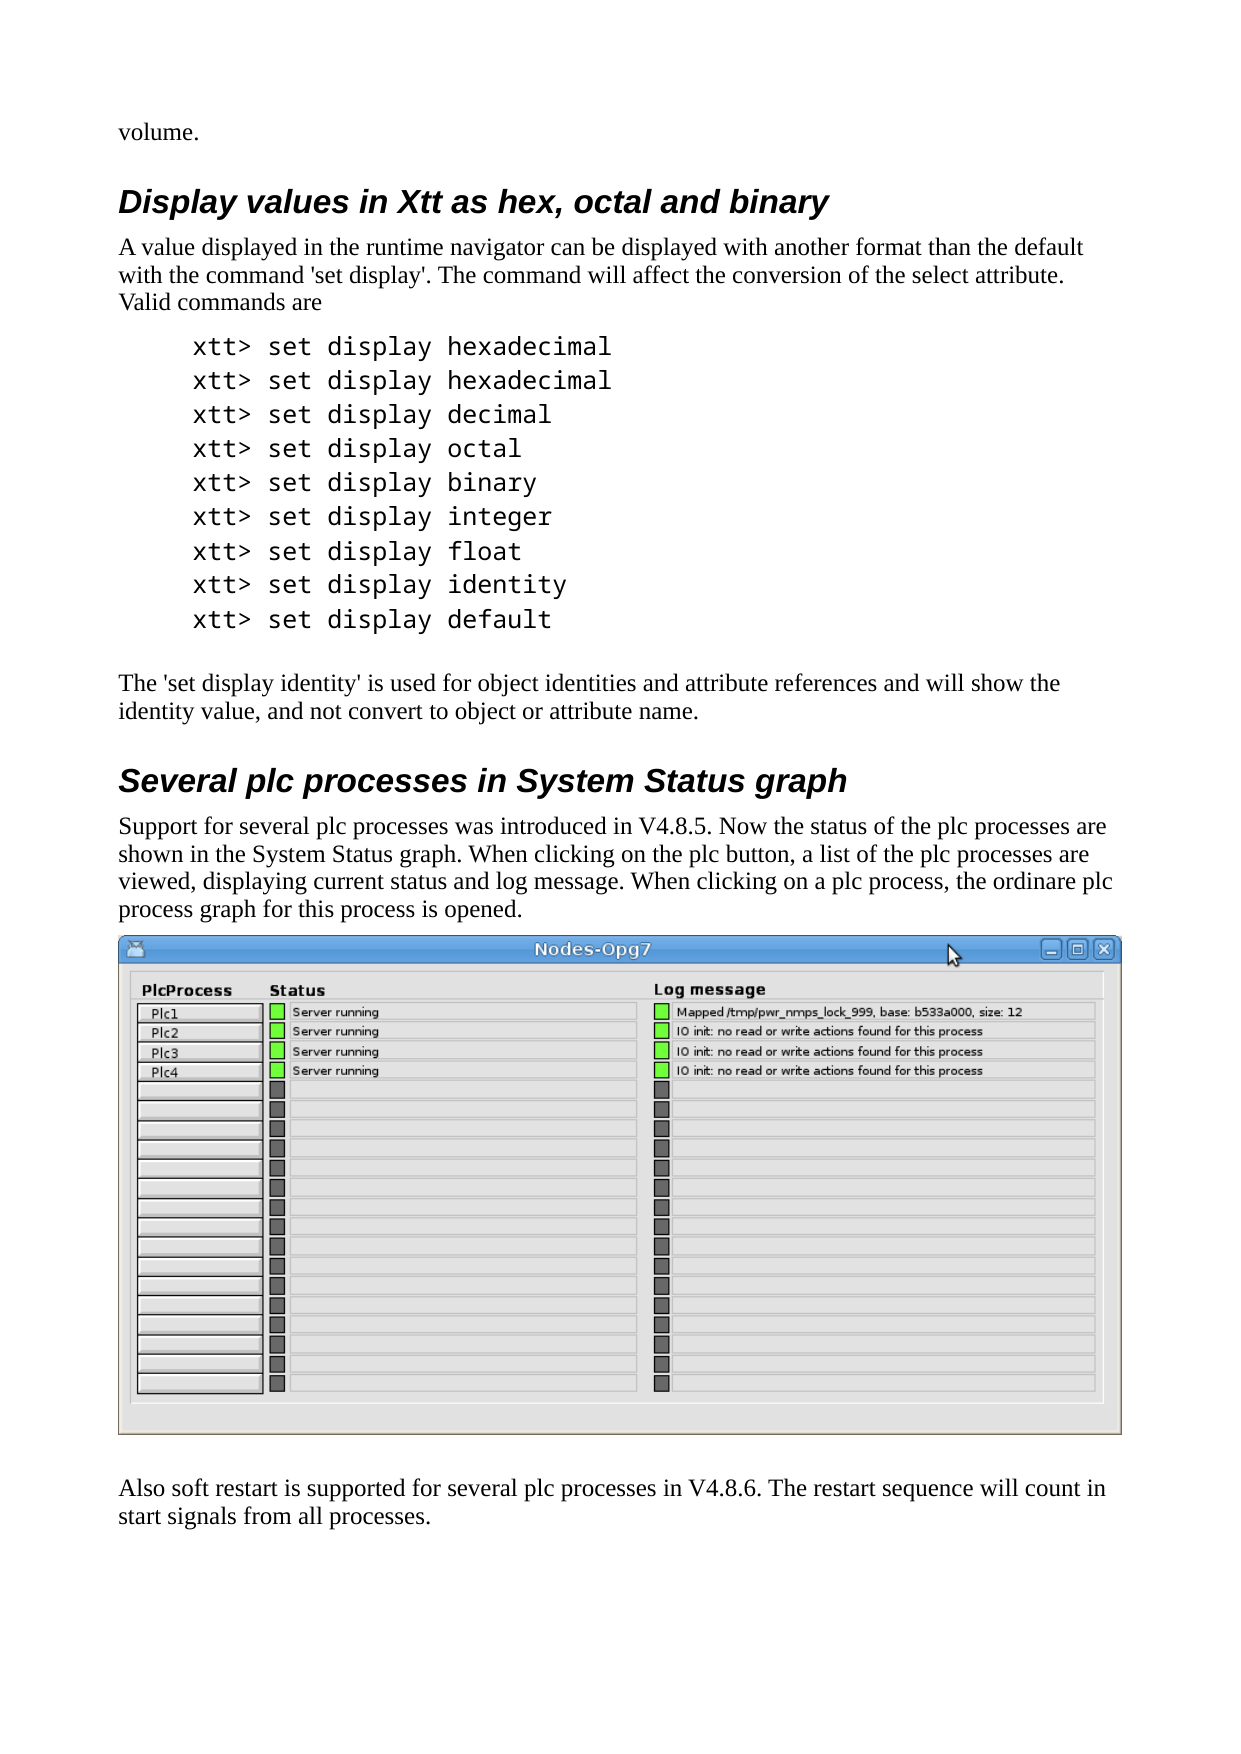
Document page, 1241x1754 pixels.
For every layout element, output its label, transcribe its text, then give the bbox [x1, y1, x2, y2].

text Also soft restart is supported for several plc processes in V4.8.6. The restart sequence will count in start signals from all processes. [118, 1474, 1122, 1530]
text xtt> set display decimal [118, 397, 1122, 431]
subtitle Display values in Xtt as hex, octal and binary [118, 183, 1122, 221]
text xtt> set display octal [118, 431, 1122, 465]
text A value displayed in the runtime navigator can be displayed with another format than the default with the command 'set display'. The command will affect the conversion of the select attribute. Valid commands are [118, 233, 1122, 316]
text xtt> set display float [118, 533, 1122, 567]
text Support for several plc processes was introduced in V4.8.5. Now the status of the plc processes are shown in the System Status graph. When clicking on the plc button, a list of the plc processes are viewed, displaying current status and log message. When clicking on a plc process, the ordinare plc process graph for this process is opened. [118, 812, 1122, 923]
text xtt> set display hexadecimal [118, 363, 1122, 397]
subtitle Several plc processes in System Status graph [118, 762, 1122, 799]
picture [118, 935, 1122, 1435]
text xtt> set display default [118, 601, 1122, 635]
text xtt> set display integer [118, 499, 1122, 533]
text The 'set display identity' is used for object identities and attribute references and will show the identity value, and not convert to object or attribute name. [118, 669, 1122, 725]
text xtt> set display identity [118, 567, 1122, 601]
text xtt> set display binary [118, 465, 1122, 499]
text xtt> set display hexadecimal [118, 329, 1122, 363]
text volume. [118, 118, 1122, 146]
